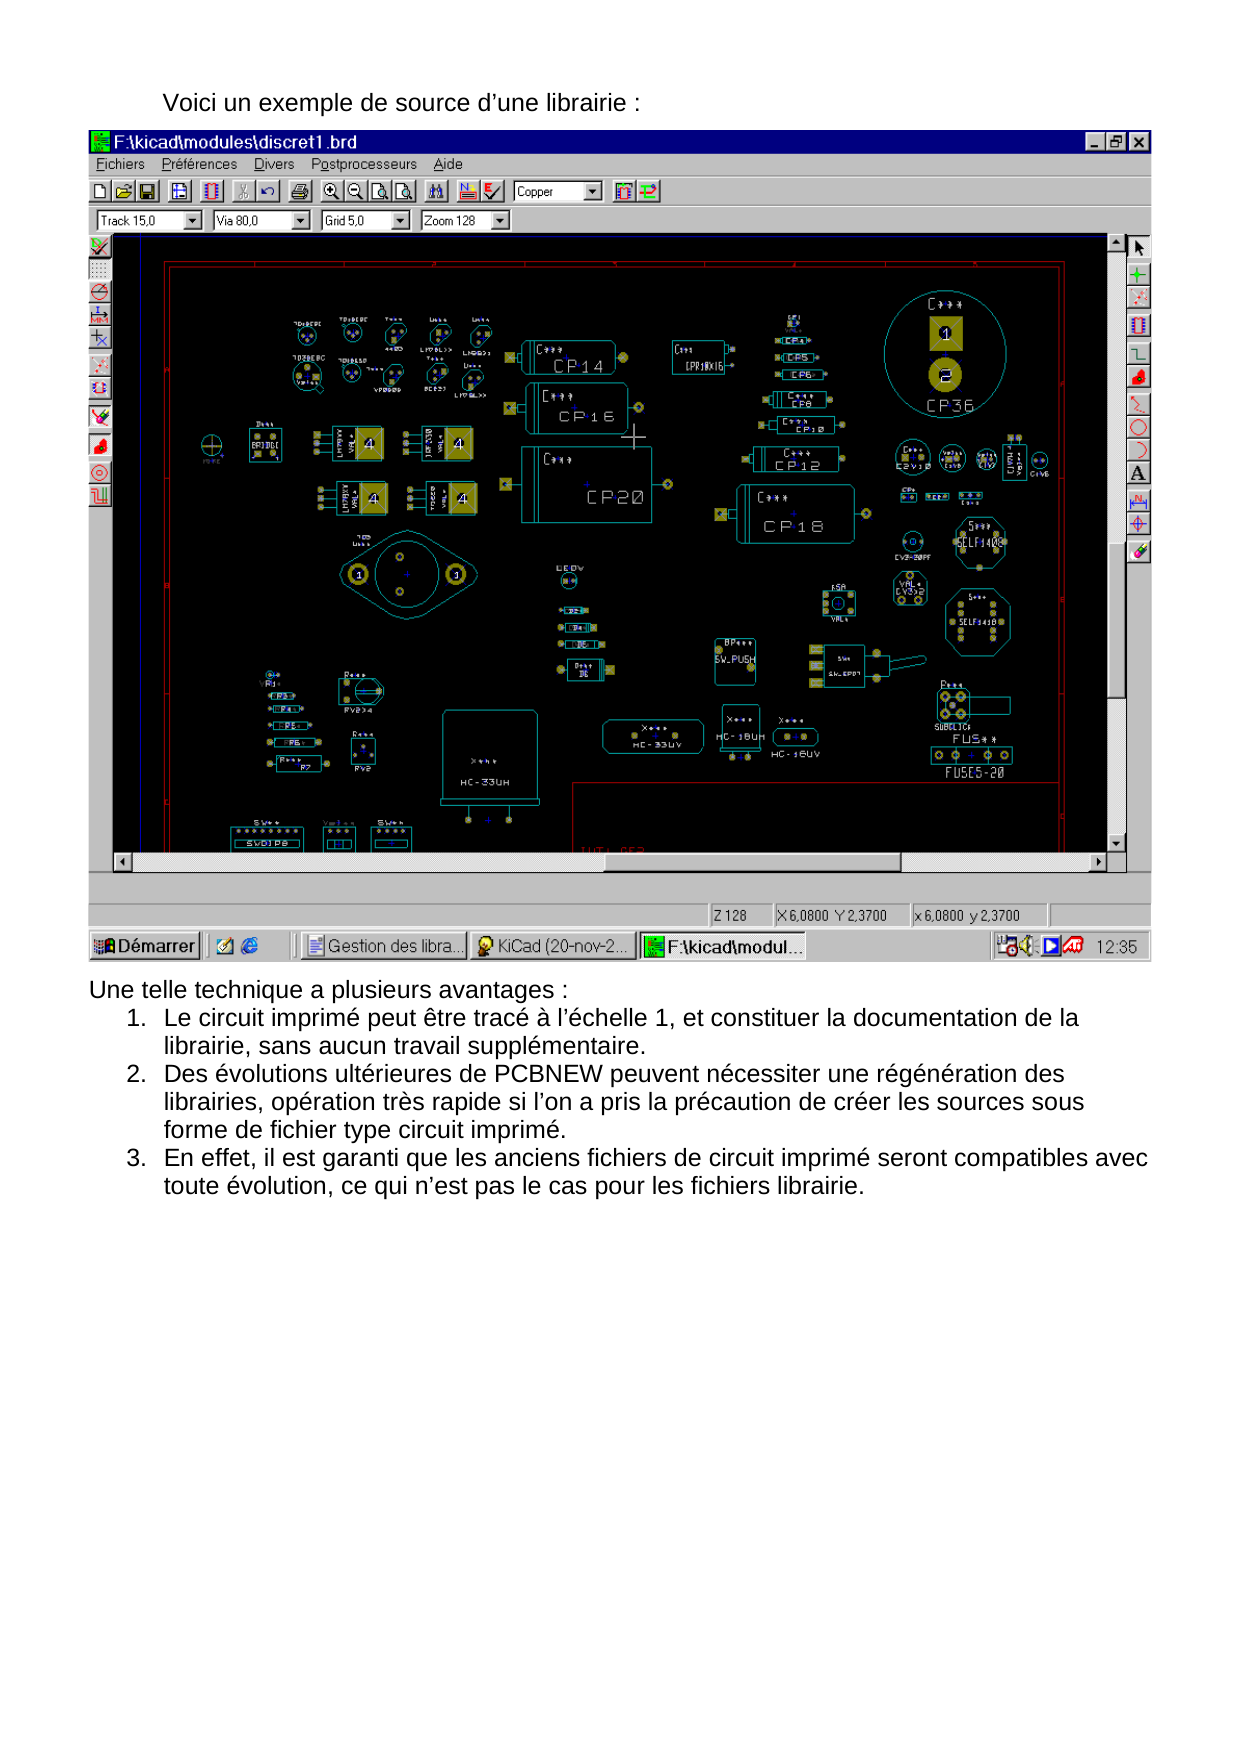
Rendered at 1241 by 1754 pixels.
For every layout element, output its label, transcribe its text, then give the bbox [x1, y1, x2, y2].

list En effet, il est garanti que les anciens fichiers de circuit imprimé seront compatibles avec toute évolution, ce qui n’est pas le cas pour les fichiers librairie. [126, 1144, 1152, 1200]
list Des évolutions ultérieures de PCBNEW peuvent nécessiter une régénération des librairies, opération très rapide si l’on a pris la précaution de créer les sources sous forme de fichier type circuit imprimé. [126, 1059, 1152, 1144]
picture [88, 130, 1152, 962]
text Voici un exemple de source d’une librairie : [162, 88, 1152, 117]
list Le circuit imprimé peut être tracé à l’échelle 1, et constituer la documentation de la librairie, sans aucun travail supplémentaire. [126, 1003, 1152, 1059]
text Une telle technique a plusieurs avantages : [88, 976, 1152, 1003]
